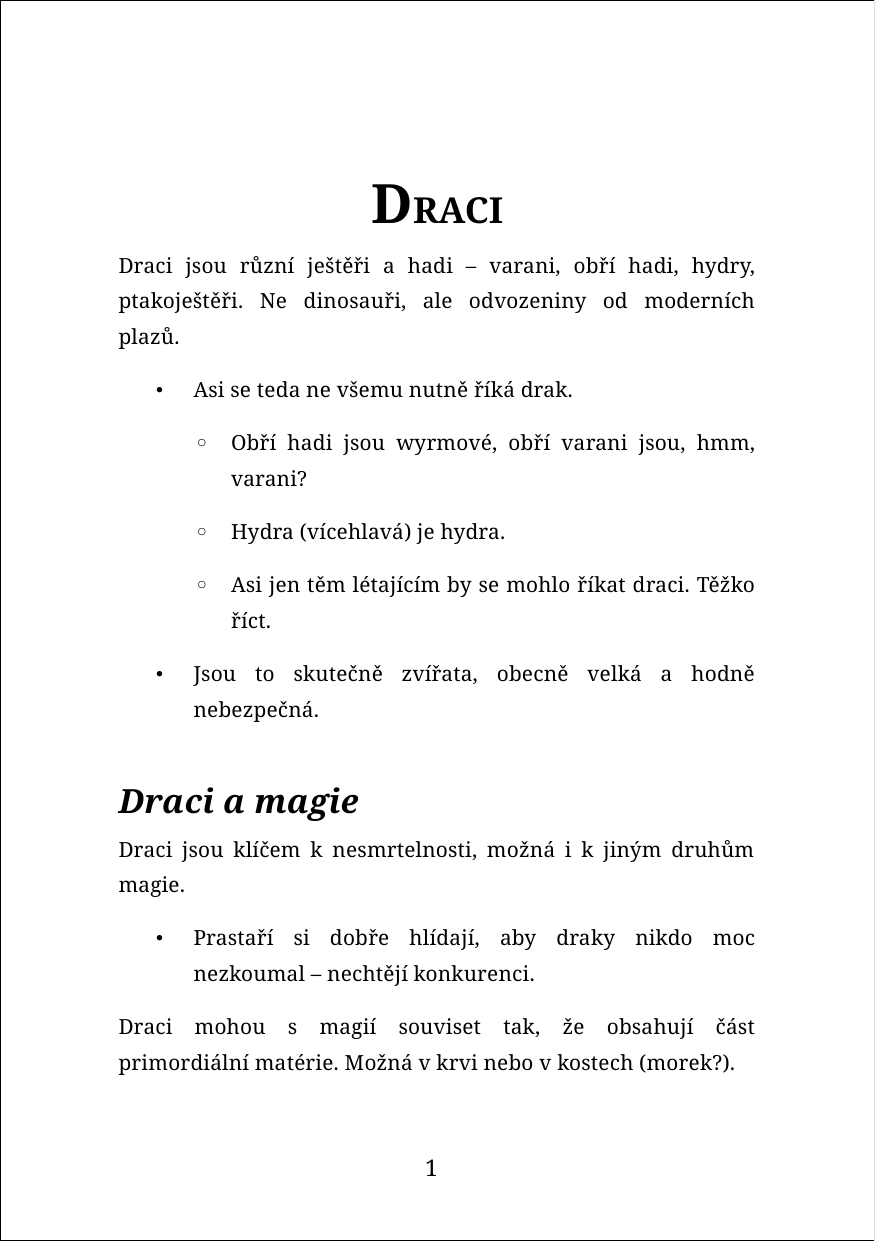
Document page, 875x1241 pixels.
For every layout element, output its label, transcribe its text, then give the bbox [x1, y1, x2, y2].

list Asi jen těm létajícím by se mohlo říkat draci. Těžko říct. [193, 571, 756, 634]
list Obří hadi jsou wyrmové, obří varani jsou, hmm, varani? [193, 428, 756, 492]
text Draci jsou různí ještěři a hadi – varani, obří hadi, hydry, ptakoještěři. Ne dinosauři, ale odvozeniny od moderních plazů. [118, 251, 756, 351]
text Draci jsou klíčem k nesmrtelnosti, možná i k jiným druhům magie. [118, 835, 756, 899]
list Jsou to skutečně zvířata, obecně velká a hodně nebezpečná. [156, 659, 756, 723]
list Prastaří si dobře hlídají, aby draky nikdo moc nezkoumal – nechtějí konkurenci. [156, 923, 756, 987]
subtitle Draci [118, 166, 756, 239]
text Draci mohou s magií souviset tak, že obsahují část primordiální matérie. Možná v krvi nebo v kostech (morek?). [118, 1012, 756, 1076]
subtitle Draci a magie [118, 778, 756, 823]
list Asi se teda ne všemu nutně říká drak. [156, 375, 756, 404]
list Hydra (vícehlavá) je hydra. [193, 517, 756, 546]
